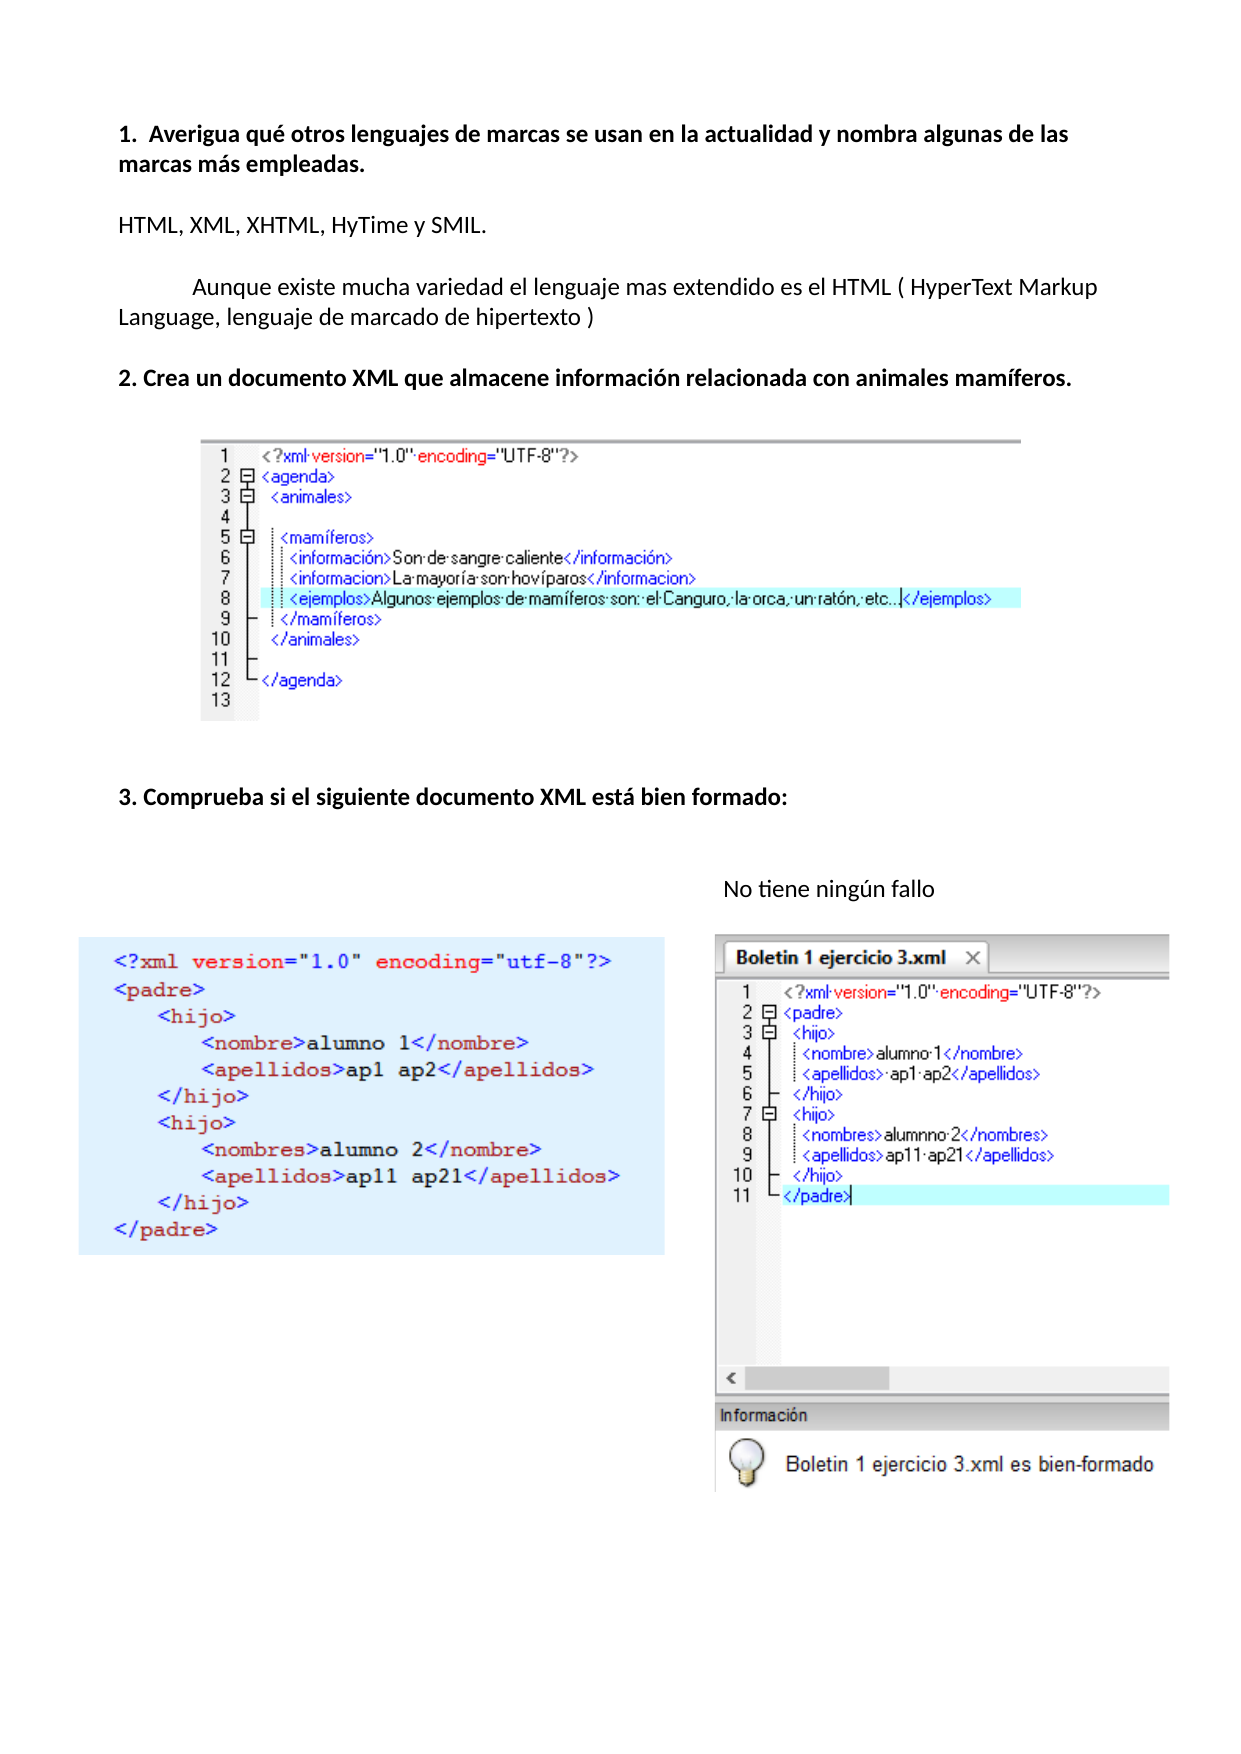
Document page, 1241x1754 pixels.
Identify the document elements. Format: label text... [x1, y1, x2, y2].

text 2. Crea un documento XML que almacene información relacionada con animales mamíferos. [118, 362, 1122, 393]
text HTML, XML, XHTML, HyTime y SMIL. [118, 210, 1122, 240]
picture [200, 439, 1021, 721]
text 3. Comprueba si el siguiente documento XML está bien formado: [118, 782, 1122, 812]
picture [78, 937, 665, 1255]
text No tiene ningún fallo [118, 873, 1122, 904]
picture [714, 934, 1170, 1492]
text Aunque existe mucha variedad el lenguaje mas extendido es el HTML ( HyperText Markup Language, lenguaje de marcado de hipertexto ) [118, 271, 1122, 332]
text 1. Averigua qué otros lenguajes de marcas se usan en la actualidad y nombra algunas de las marcas más empleadas. [118, 118, 1122, 179]
